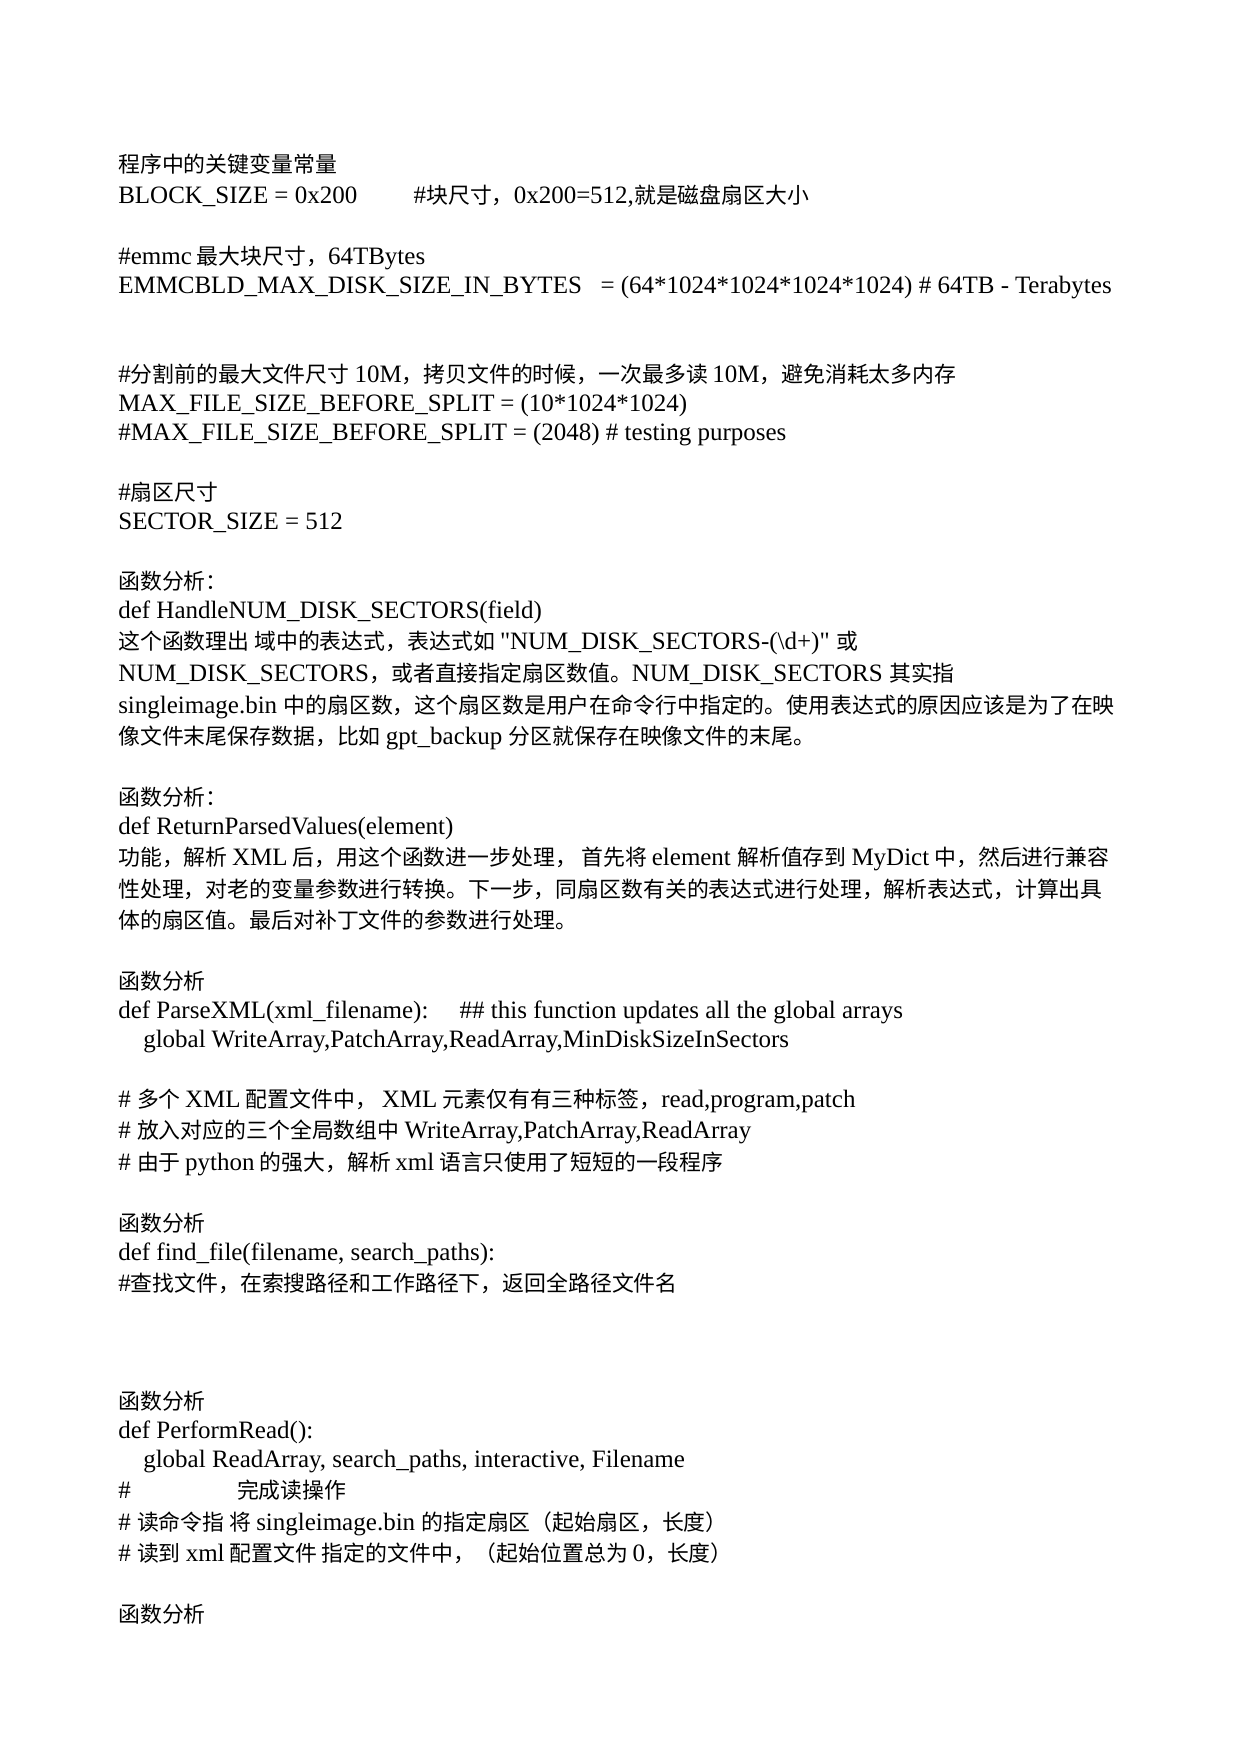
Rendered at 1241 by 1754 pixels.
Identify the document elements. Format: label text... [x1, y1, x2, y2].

text 函数分析 [118, 1384, 1122, 1416]
text #分割前的最大文件尺寸 10M，拷贝文件的时候，一次最多读10M，避免消耗太多内存 [118, 357, 1122, 388]
text # 读到 xml配置文件 指定的文件中，（起始位置总为0，长度） [118, 1536, 1122, 1568]
text 功能，解析XML后，用这个函数进一步处理， 首先将element 解析值存到 MyDict中，然后进行兼容性处理，对老的变量参数进行转换。下一步，同扇区数有关的表达式进行处理，解析表达式，计算出具体的扇区值。最后对补丁文件的参数进行处理。 [118, 840, 1122, 935]
text global ReadArray, search_paths, interactive, Filename [118, 1444, 1122, 1473]
text #emmc最大块尺寸，64TBytes [118, 239, 1122, 271]
text EMMCBLD_MAX_DISK_SIZE_IN_BYTES = (64*1024*1024*1024*1024) # 64TB - Terabytes [118, 271, 1122, 299]
text #查找文件，在索搜路径和工作路径下，返回全路径文件名 [118, 1266, 1122, 1298]
text SECTOR_SIZE = 512 [118, 506, 1122, 535]
text def find_file(filename, search_paths): [118, 1237, 1122, 1266]
text def PerformRead(): [118, 1416, 1122, 1444]
text # 完成读操作 [118, 1473, 1122, 1505]
text global WriteArray,PatchArray,ReadArray,MinDiskSizeInSectors [118, 1024, 1122, 1053]
text 程序中的关键变量常量 [118, 147, 1122, 178]
text 函数分析： [118, 564, 1122, 596]
text 函数分析 [118, 1206, 1122, 1237]
text MAX_FILE_SIZE_BEFORE_SPLIT = (10*1024*1024) [118, 388, 1122, 417]
text # 读命令指 将 singleimage.bin 的指定扇区（起始扇区，长度） [118, 1505, 1122, 1536]
text def ReturnParsedValues(element) [118, 811, 1122, 840]
text def ParseXML(xml_filename): ## this function updates all the global arrays [118, 996, 1122, 1024]
text 这个函数理出 域中的表达式，表达式如 "NUM_DISK_SECTORS-(\d+)" 或 NUM_DISK_SECTORS，或者直接指定扇区数值。NUM_DISK_SECTORS 其实指 [118, 624, 1122, 688]
text # 放入对应的三个全局数组中 WriteArray,PatchArray,ReadArray [118, 1113, 1122, 1145]
text BLOCK_SIZE = 0x200 #块尺寸，0x200=512,就是磁盘扇区大小 [118, 178, 1122, 210]
text # 多个XML配置文件中， XML元素仅有有三种标签，read,program,patch [118, 1082, 1122, 1113]
text #扇区尺寸 [118, 475, 1122, 506]
text 函数分析： [118, 780, 1122, 811]
text 函数分析 [118, 964, 1122, 996]
text singleimage.bin 中的扇区数，这个扇区数是用户在命令行中指定的。使用表达式的原因应该是为了在映像文件末尾保存数据，比如 gpt_backup 分区就保存在映像文件的末尾。 [118, 688, 1122, 751]
text # 由于python的强大，解析xml语言只使用了短短的一段程序 [118, 1145, 1122, 1177]
text 函数分析 [118, 1597, 1122, 1628]
text def HandleNUM_DISK_SECTORS(field) [118, 596, 1122, 624]
text #MAX_FILE_SIZE_BEFORE_SPLIT = (2048) # testing purposes [118, 417, 1122, 446]
